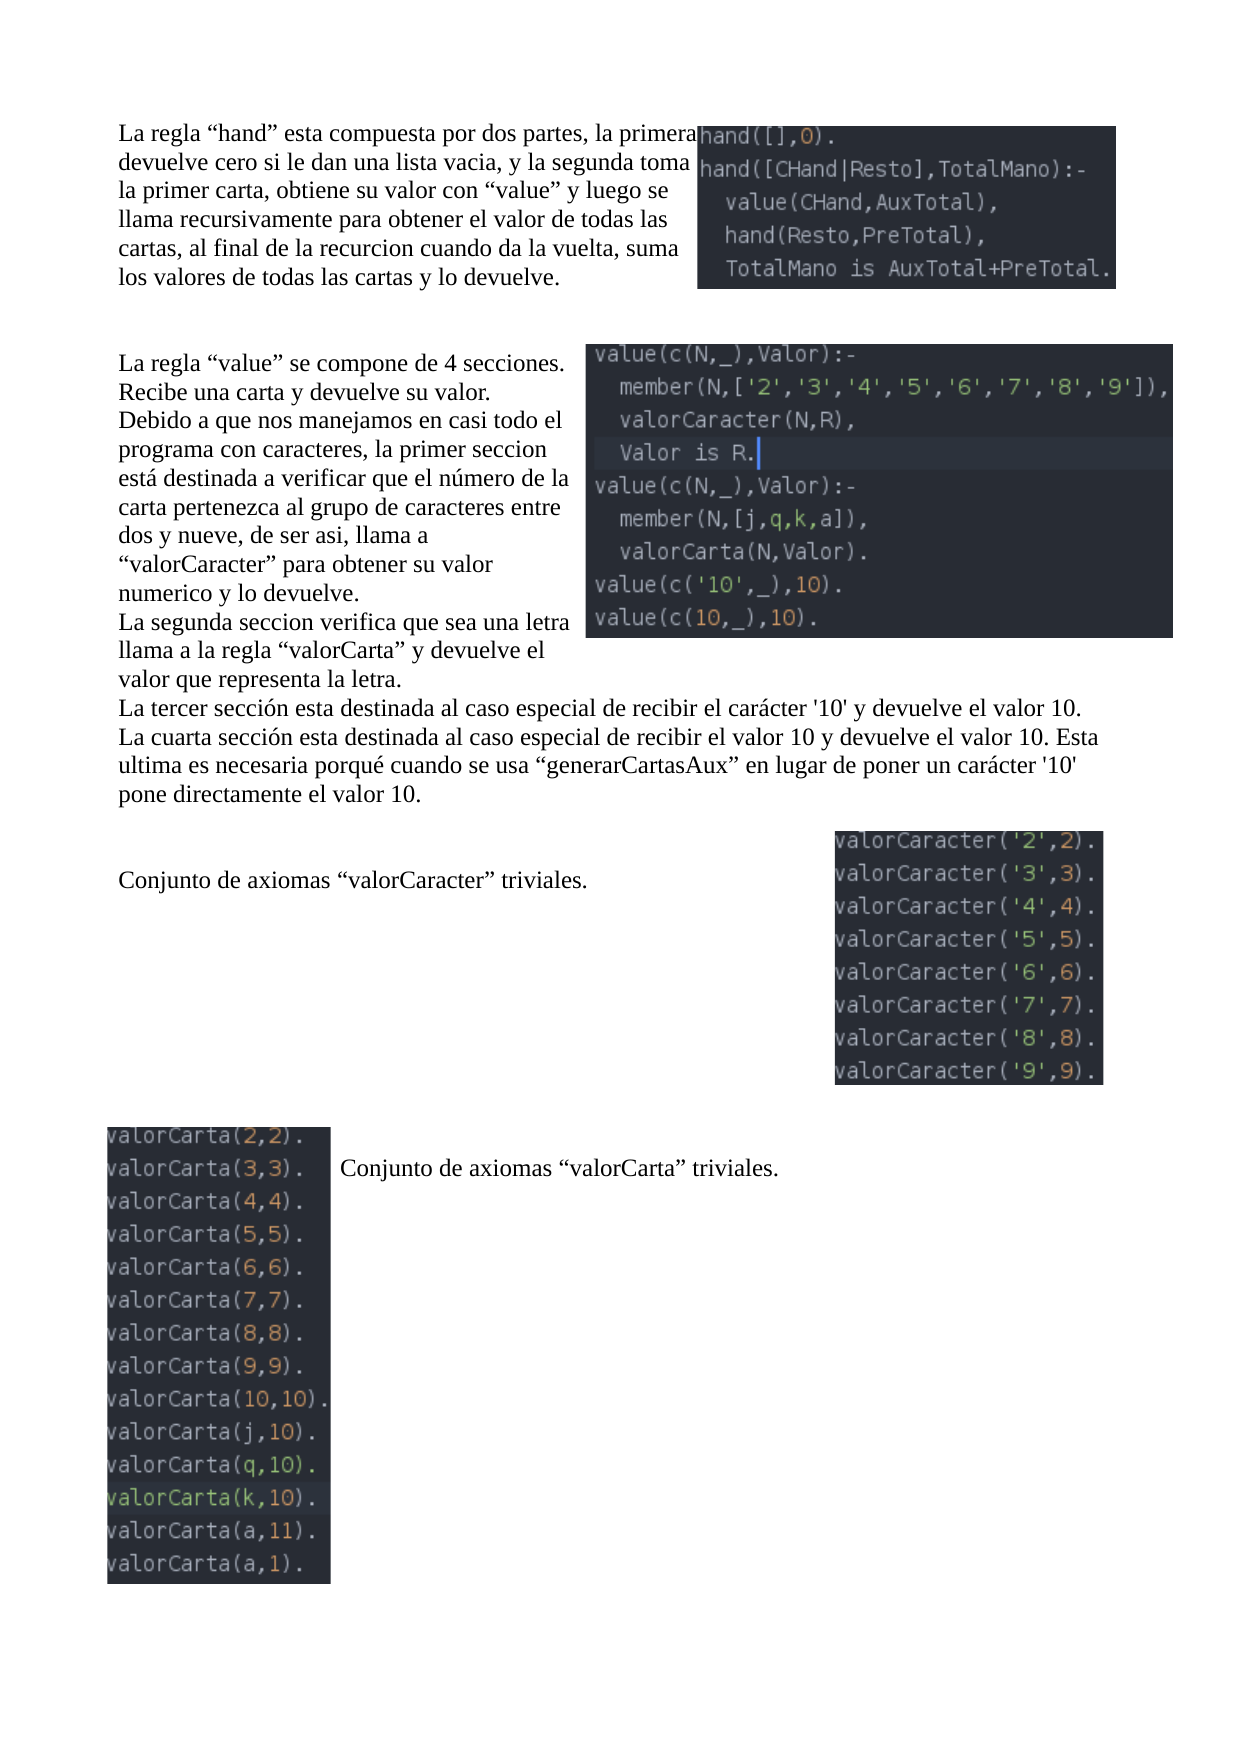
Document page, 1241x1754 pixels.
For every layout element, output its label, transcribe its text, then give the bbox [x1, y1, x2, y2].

text Conjunto de axiomas “valorCarta” triviales. [331, 1153, 1122, 1182]
text La tercer sección esta destinada al caso especial de recibir el carácter '10' y devuelve el valor 10. [118, 693, 1122, 722]
text Debido a que nos manejamos en casi todo el programa con caracteres, la primer seccion está destinada a verificar que el número de la carta pertenezca al grupo de caracteres entre dos y nueve, de ser asi, llama a “valorCaracter” para obtener su valor numerico y lo devuelve. [118, 406, 585, 607]
picture [834, 831, 1104, 1085]
text Recibe una carta y devuelve su valor. [118, 377, 585, 406]
text Conjunto de axiomas “valorCaracter” triviales. [118, 866, 834, 894]
picture [697, 126, 1116, 289]
text La cuarta sección esta destinada al caso especial de recibir el valor 10 y devuelve el valor 10. Esta ultima es necesaria porqué cuando se usa “generarCartasAux” en lugar de poner un carácter '10' pone directamente el valor 10. [118, 722, 1122, 808]
text La segunda seccion verifica que sea una letra llama a la regla “valorCarta” y devuelve el valor que representa la letra. [118, 607, 1122, 693]
text La regla “hand” esta compuesta por dos partes, la primera devuelve cero si le dan una lista vacia, y la segunda toma la primer carta, obtiene su valor con “value” y luego se llama recursivamente para obtener el valor de todas las cartas, al final de la recurcion cuando da la vuelta, suma los valores de todas las cartas y lo devuelve. [118, 118, 1122, 291]
picture [585, 344, 1173, 638]
picture [107, 1127, 331, 1584]
text La regla “value” se compone de 4 secciones. [118, 348, 585, 377]
